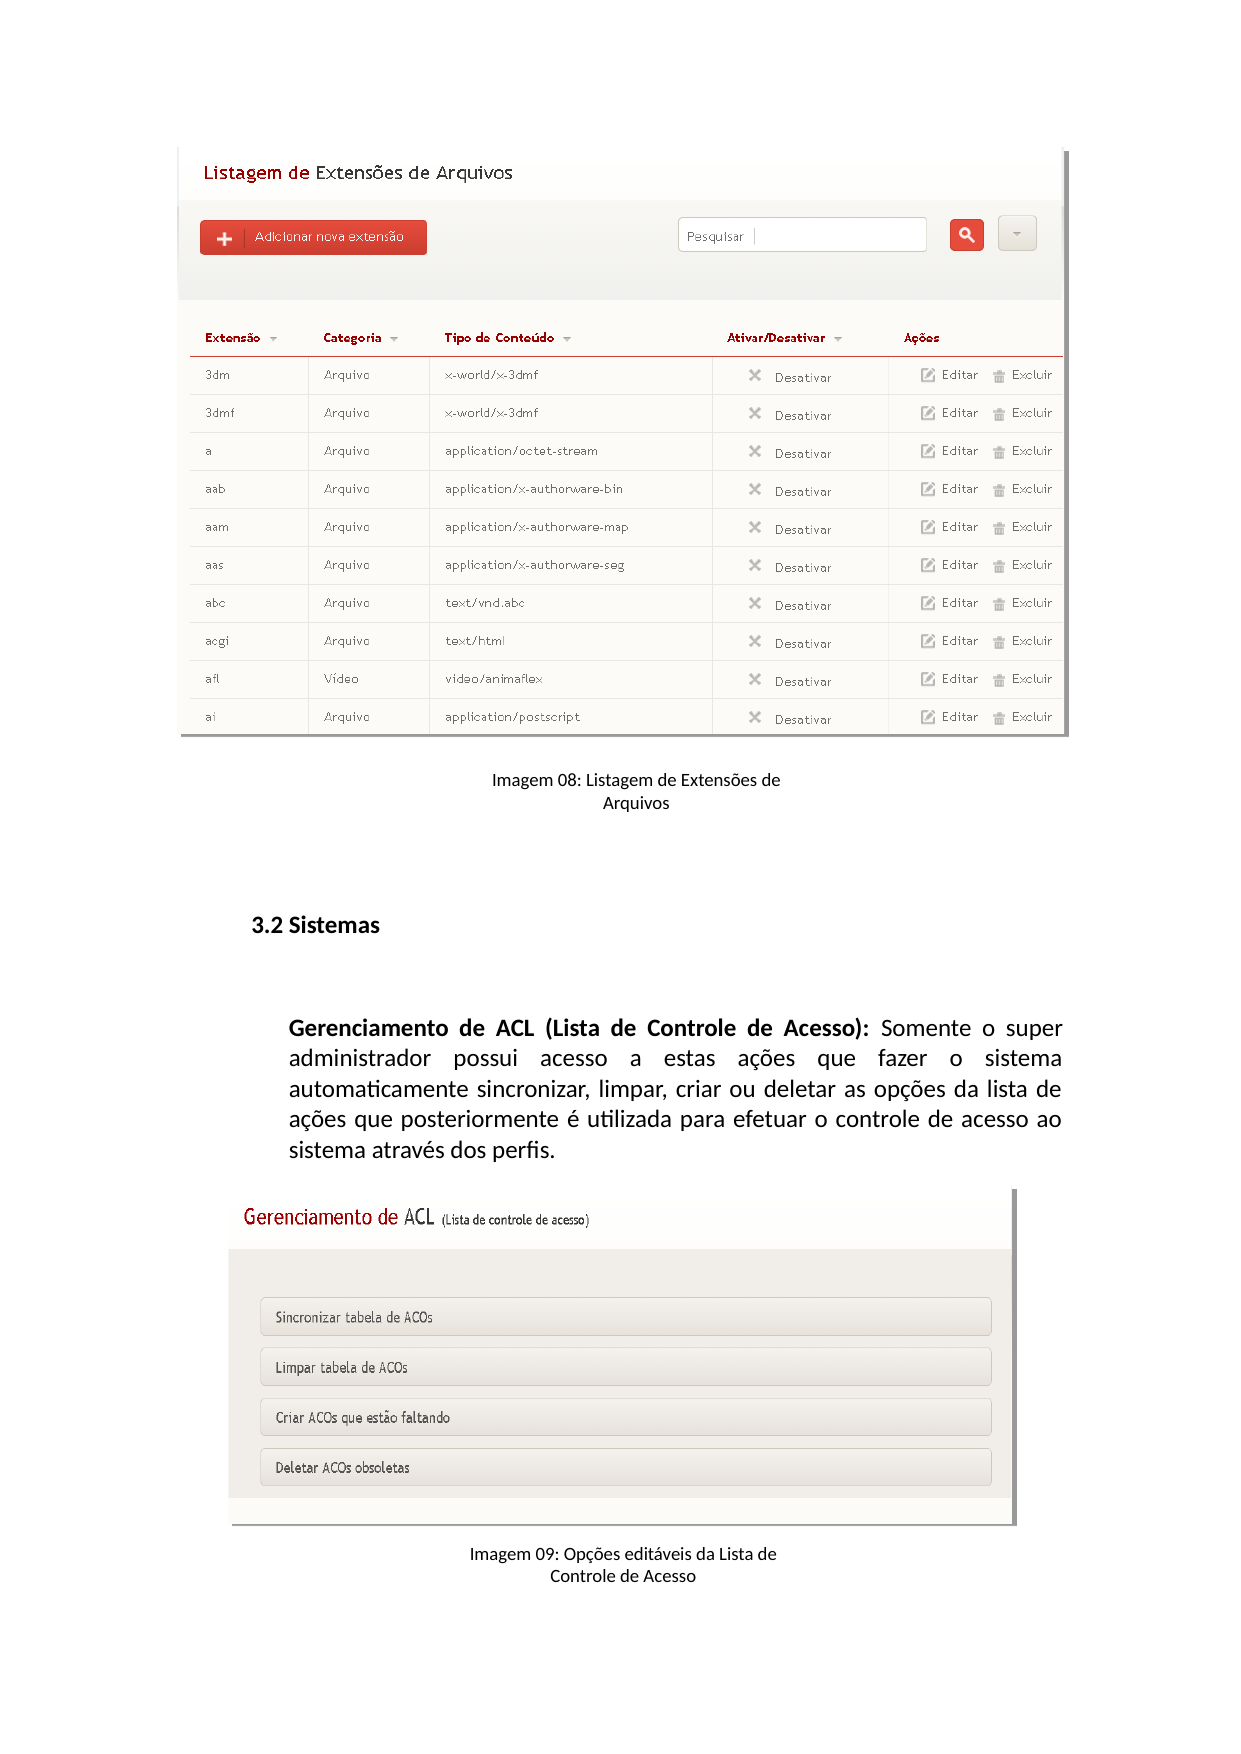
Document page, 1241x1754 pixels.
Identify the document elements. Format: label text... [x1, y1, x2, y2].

text Imagem 09: Opções editáveis da Lista de Controle de Acesso [462, 1542, 784, 1588]
text Imagem 08: Listagem de Extensões de Arquivos [475, 768, 797, 814]
text 3.2 Sistemas [177, 909, 1063, 939]
picture [232, 147, 1065, 734]
picture [228, 1185, 1012, 1524]
list Gerenciamento de ACL (Lista de Controle de Acesso): Somente o super administrador possui acesso a estas ações que fazer o sistema automaticamente sincronizar, limpar, criar ou deletar as opções da lista de ações que posteriormente é utilizada para efetuar o controle de acesso ao sistema através dos perfis. [288, 1012, 1063, 1164]
